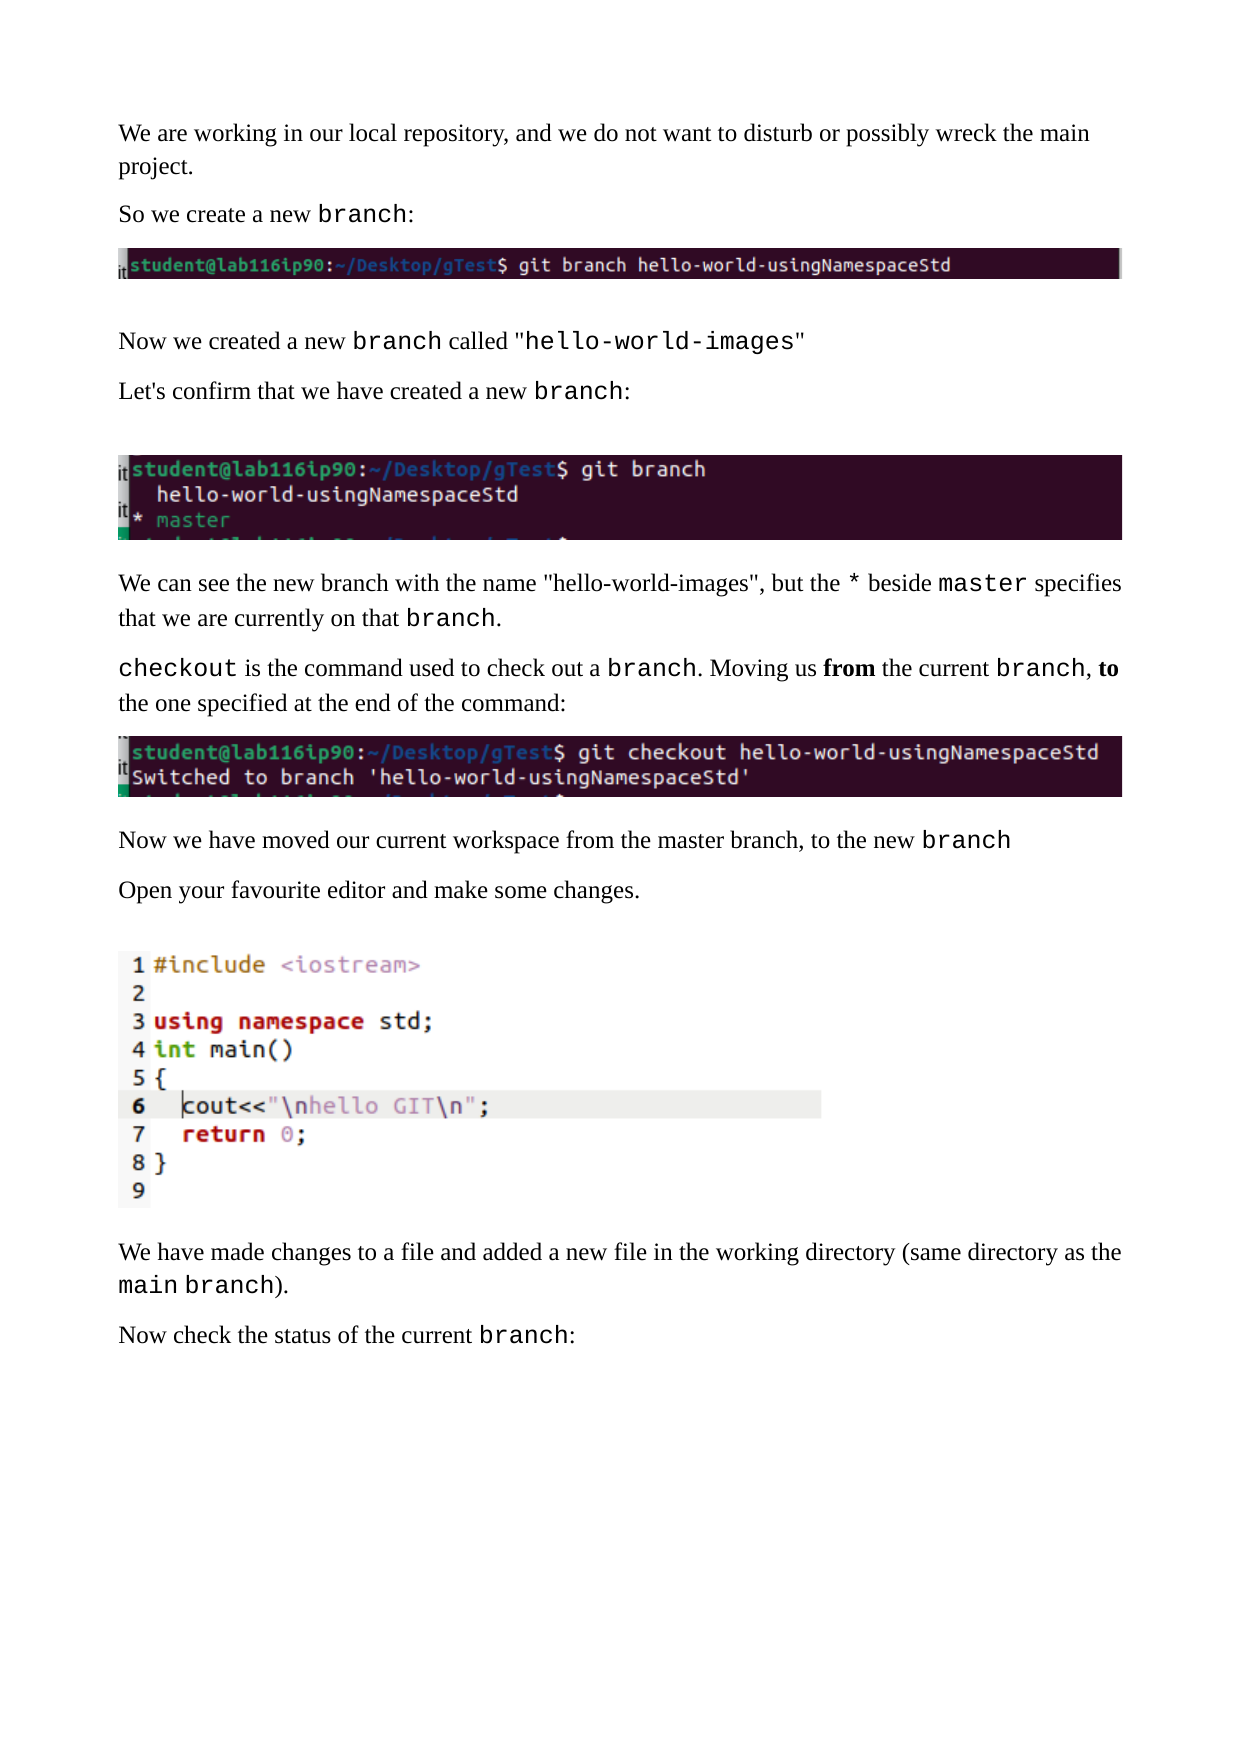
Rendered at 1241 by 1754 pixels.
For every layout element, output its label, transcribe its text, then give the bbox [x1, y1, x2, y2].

text Now we have moved our current workspace from the master branch, to the new branch [118, 825, 1122, 856]
text Open your favourite editor and make some changes. [118, 875, 1122, 904]
text We have made changes to a file and added a new file in the working directory (same directory as the main branch). [118, 1237, 1122, 1301]
text So we create a new branch: [118, 199, 1122, 229]
text We are working in our local repository, and we do not want to disturb or possibly wreck the main project. [118, 118, 1122, 180]
text checkout is the command used to check out a branch. Moving us from the current branch, to the one specified at the end of the command: [118, 653, 1122, 717]
text Now check the status of the current branch: [118, 1320, 1122, 1351]
picture [118, 736, 1123, 797]
picture [118, 951, 822, 1208]
picture [118, 248, 1123, 279]
text Now we created a new branch called "hello-world-images" [118, 326, 1122, 357]
picture [118, 455, 1123, 540]
text We can see the new branch with the name "hello-world-images", but the * beside master specifies that we are currently on that branch. [118, 568, 1122, 634]
text Let's confirm that we have created a new branch: [118, 376, 1122, 407]
